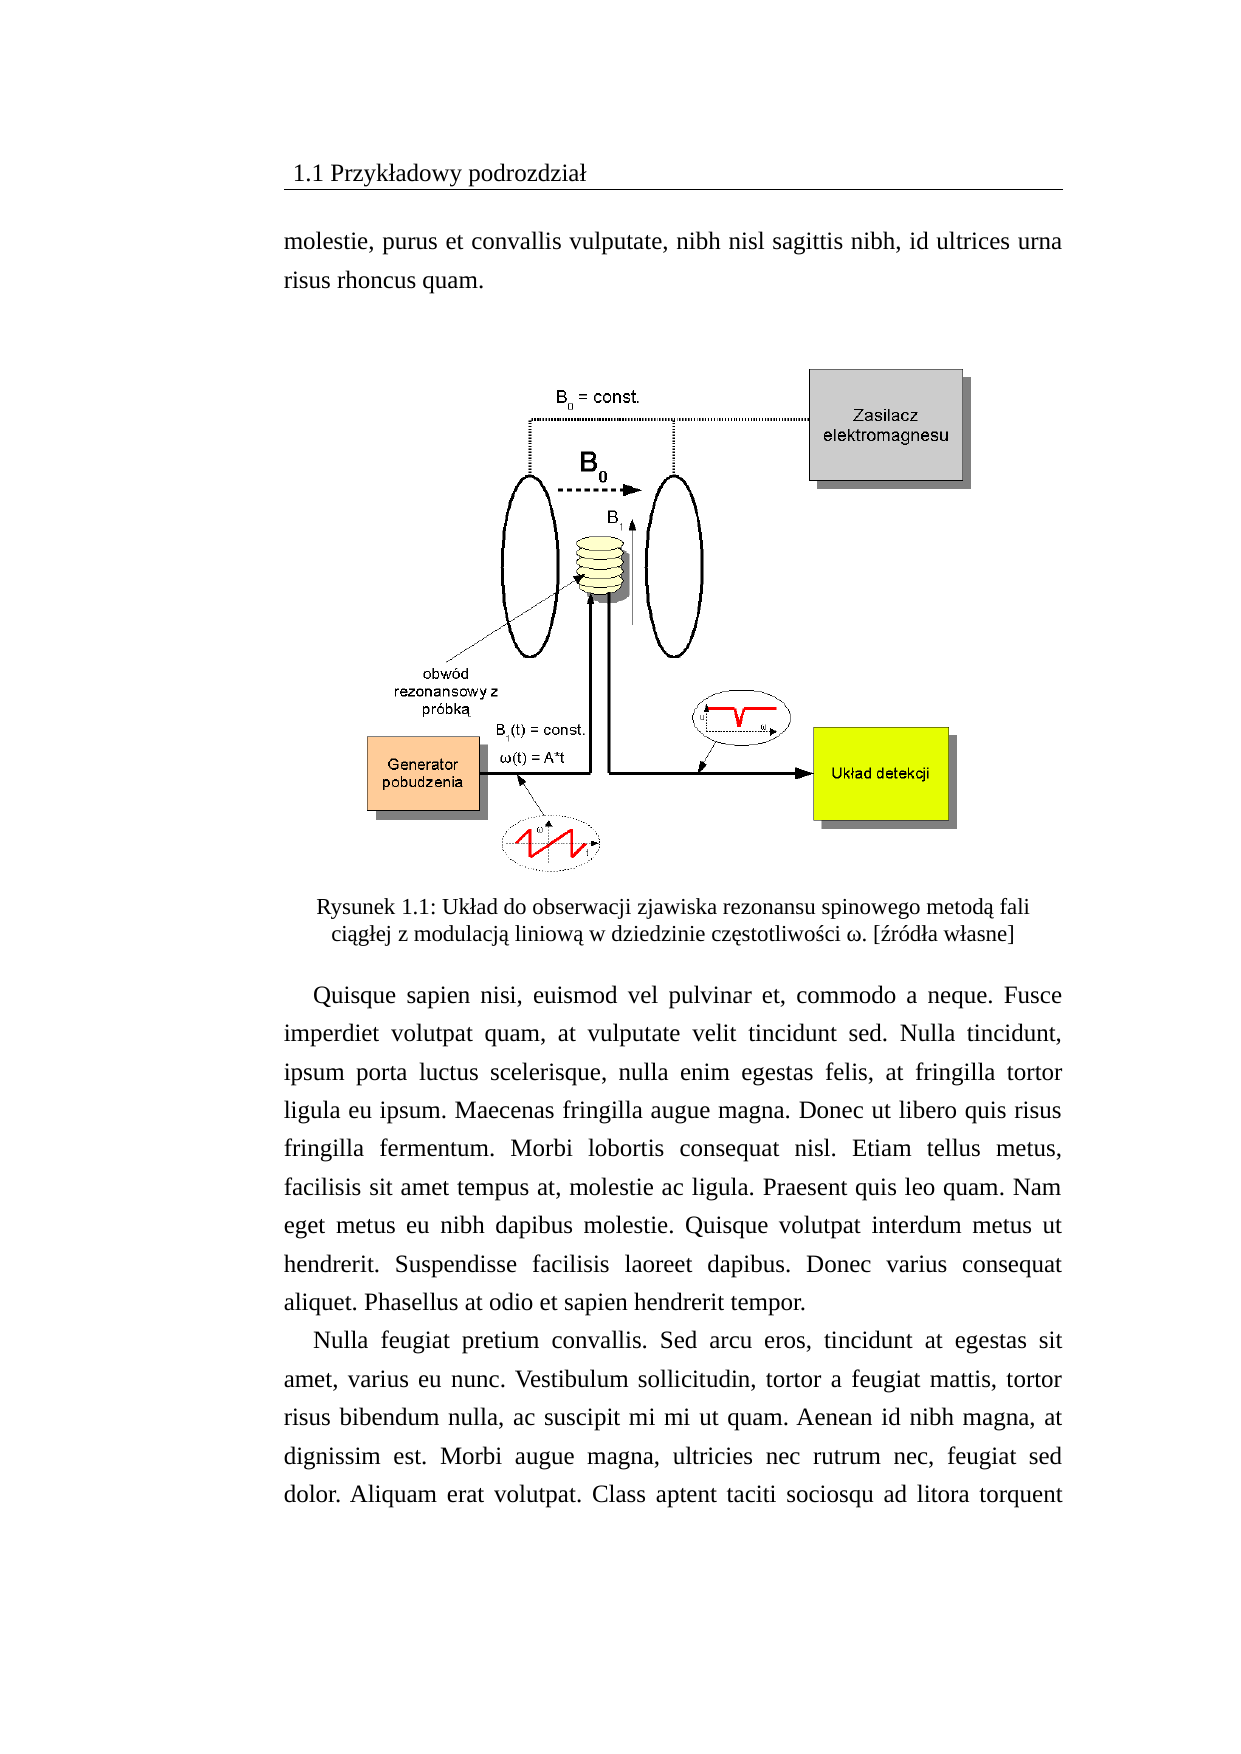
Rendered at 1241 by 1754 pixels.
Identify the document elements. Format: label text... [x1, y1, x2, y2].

text Nulla feugiat pretium convallis. Sed arcu eros, tincidunt at egestas sit amet, varius eu nunc. Vestibulum sollicitudin, tortor a feugiat mattis, tortor risus bibendum nulla, ac suscipit mi mi ut quam. Aenean id nibh magna, at dignissim est. Morbi augue magna, ultricies nec rutrum nec, feugiat sed dolor. Aliquam erat volutpat. Class aptent taciti sociosqu ad litora torquent [283, 1318, 1063, 1510]
text molestie, purus et convallis vulputate, nibh nisl sagittis nibh, id ultrices urna risus rhoncus quam. [283, 219, 1063, 296]
text Quisque sapien nisi, euismod vel pulvinar et, commodo a neque. Fusce imperdiet volutpat quam, at vulputate velit tincidunt sed. Nulla tincidunt, ipsum porta luctus scelerisque, nulla enim egestas felis, at fringilla tortor ligula eu ipsum. Maecenas fringilla augue magna. Donec ut libero quis risus fringilla fermentum. Morbi lobortis consequat nisl. Etiam tellus metus, facilisis sit amet tempus at, molestie ac ligula. Praesent quis leo quam. Nam eget metus eu nibh dapibus molestie. Quisque volutpat interdum metus ut hendrerit. Suspendisse facilisis laoreet dapibus. Donec varius consequat aliquet. Phasellus at odio et sapien hendrerit tempor. [283, 946, 1063, 1318]
picture [283, 308, 1064, 894]
subtitle Rysunek 1.1: Układ do obserwacji zjawiska rezonansu spinowego metodą fali ciągłej z modulacją liniową w dziedzinie częstotliwości ω. [źródła własne] [283, 894, 1063, 946]
